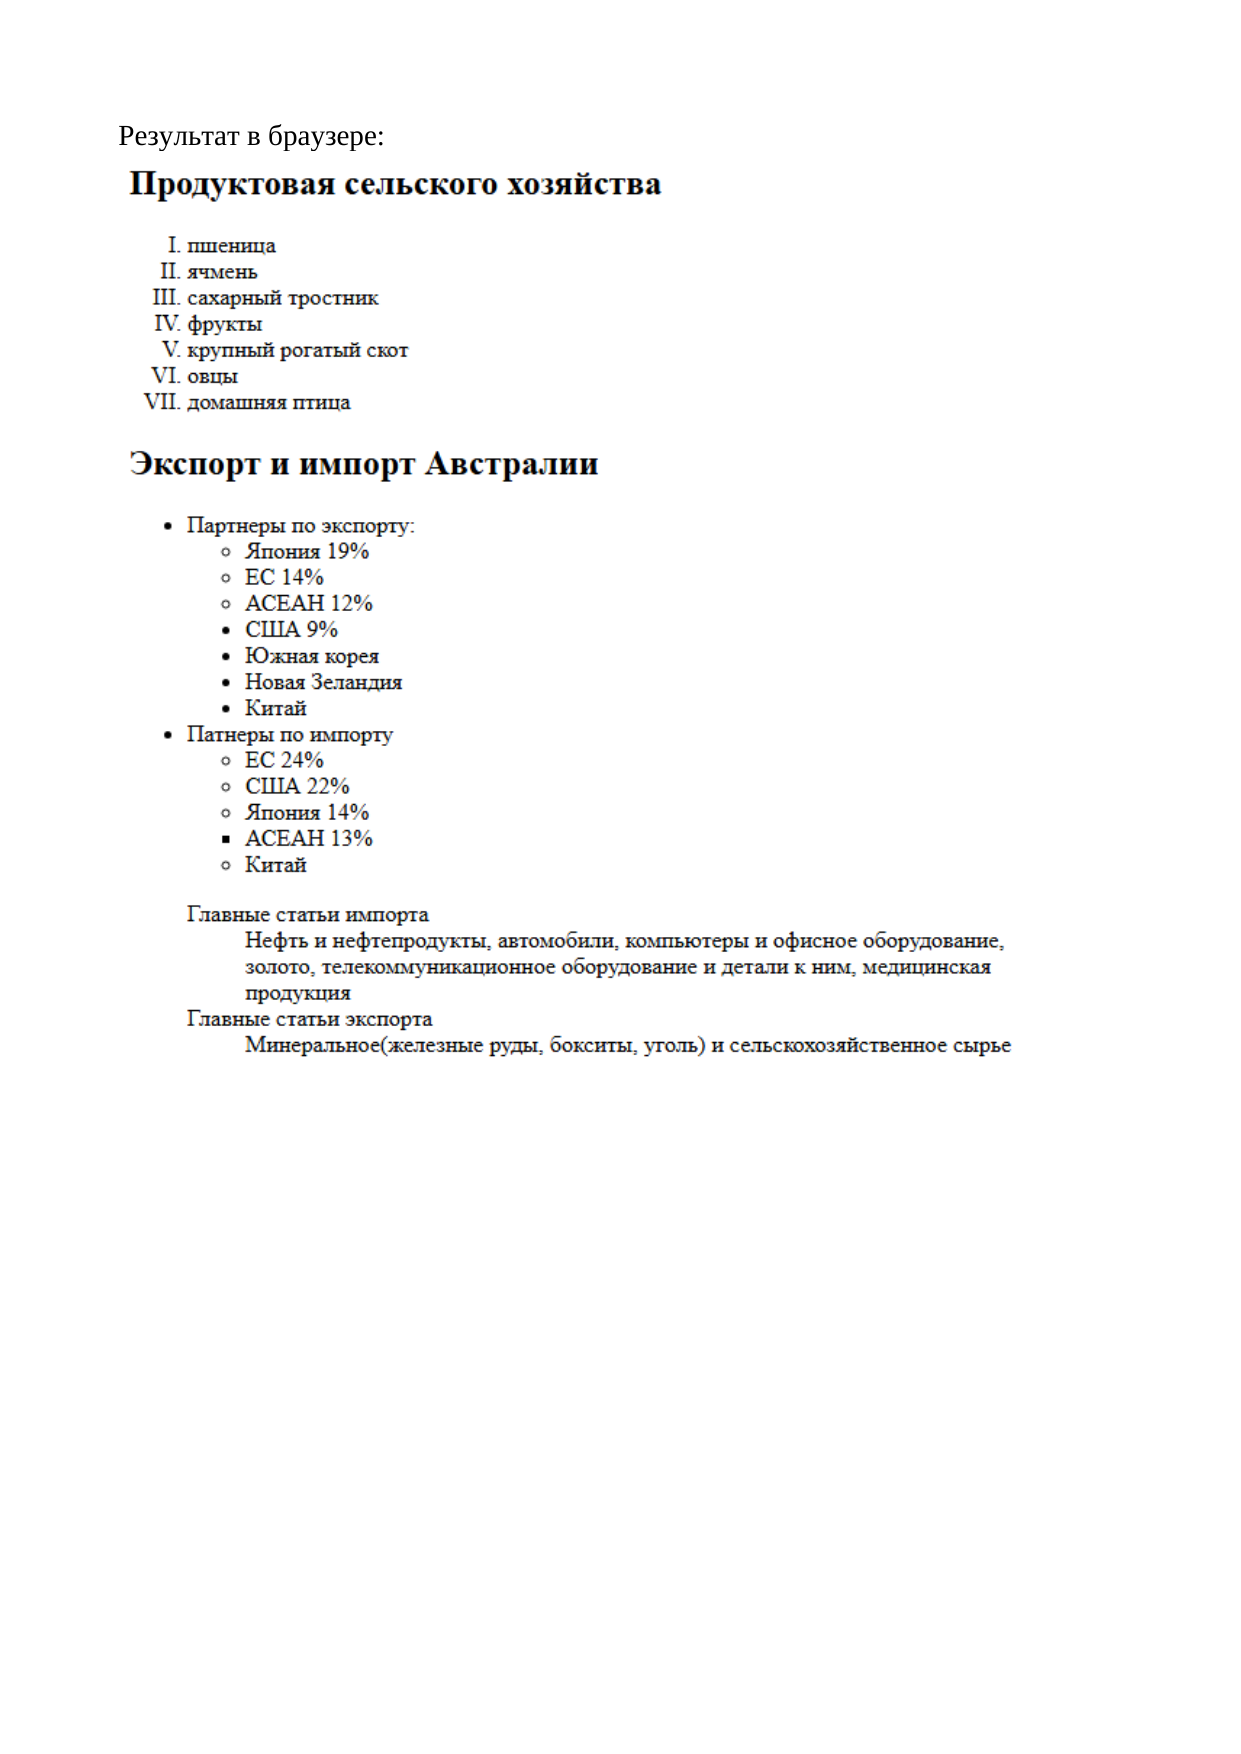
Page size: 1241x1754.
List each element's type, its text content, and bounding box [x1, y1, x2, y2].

picture [118, 151, 1123, 1071]
text Результат в браузере: [118, 118, 1122, 151]
